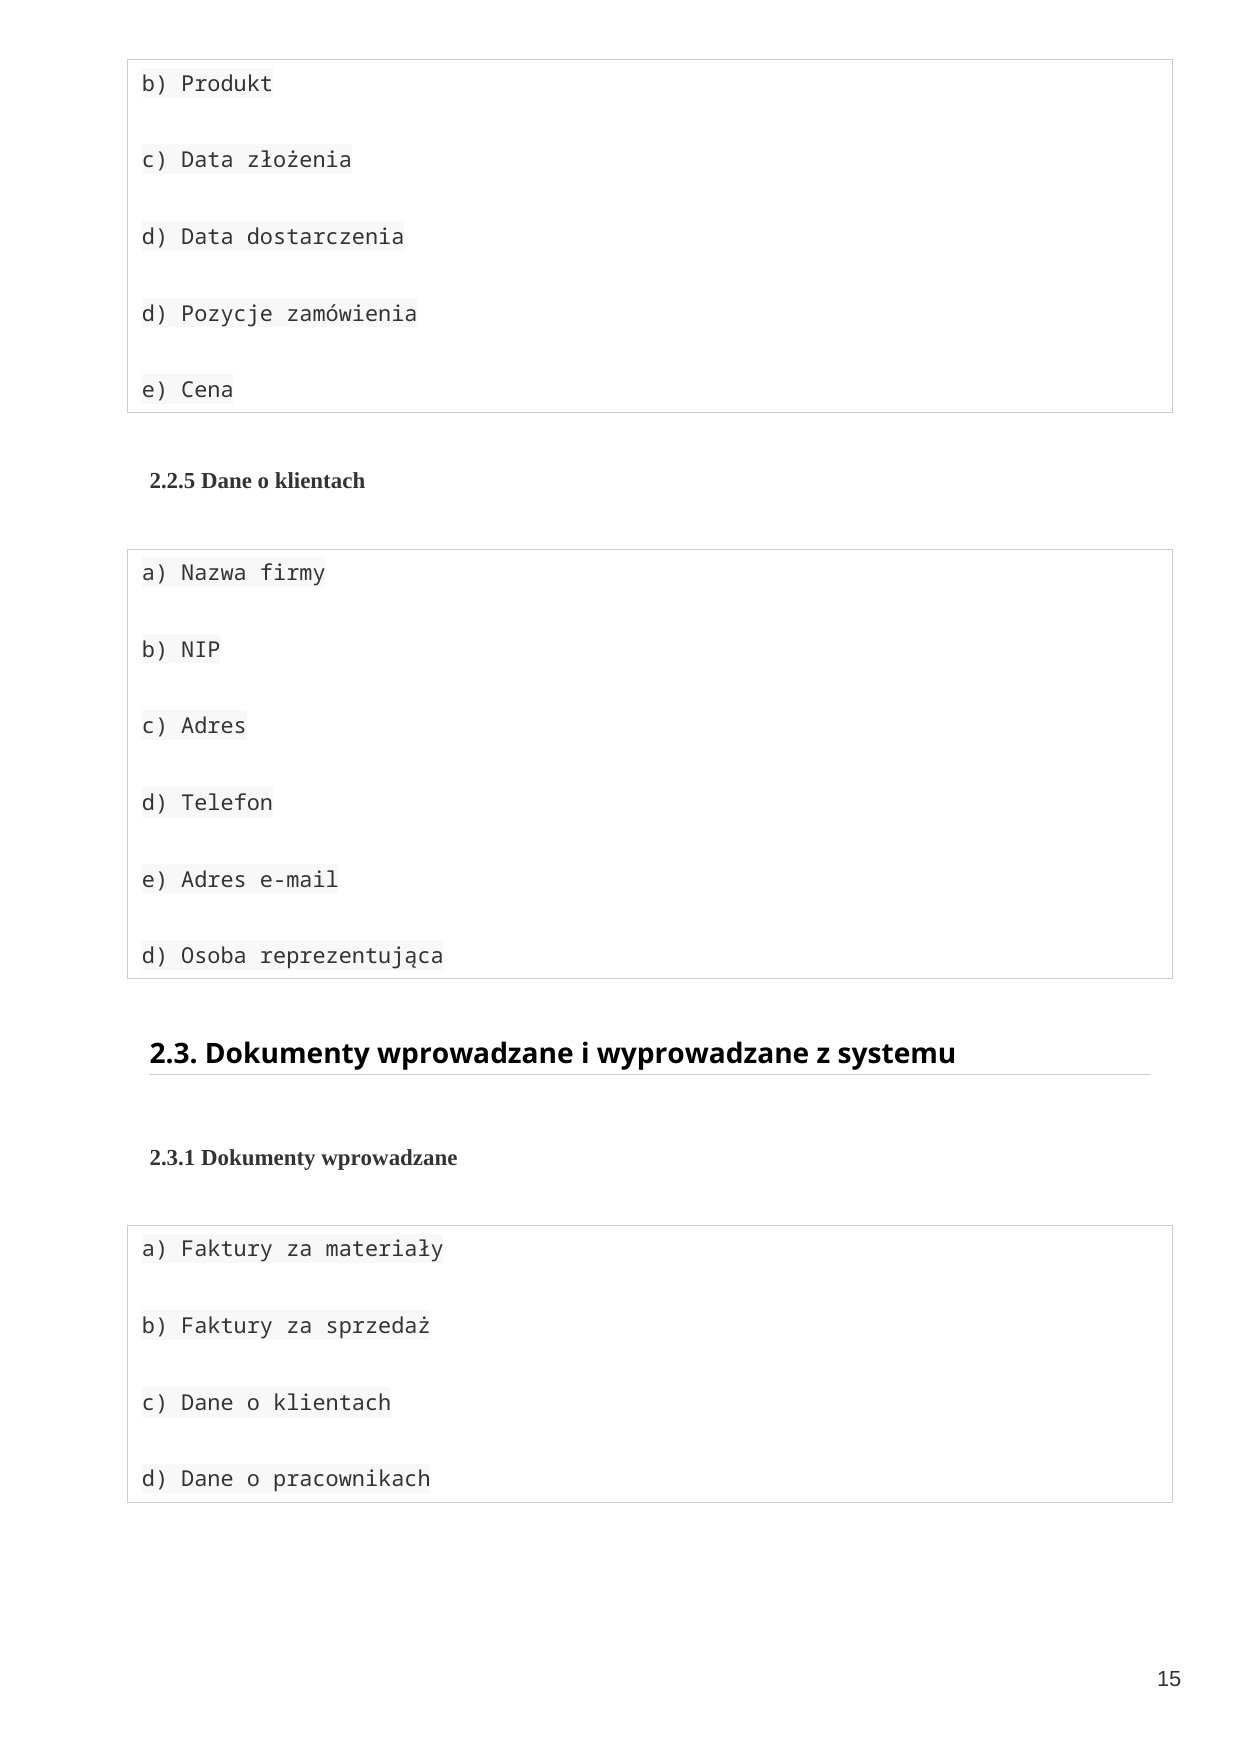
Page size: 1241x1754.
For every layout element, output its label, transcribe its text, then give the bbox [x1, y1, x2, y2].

text a) Faktury za materiały [128, 1226, 1172, 1263]
text b) Faktury za sprzedaż [128, 1302, 1172, 1340]
text e) Adres e-mail [128, 855, 1172, 893]
text d) Dane o pracownikach [128, 1455, 1172, 1502]
text d) Data dostarczenia [128, 212, 1172, 251]
text c) Adres [128, 702, 1172, 740]
subtitle 2.3. Dokumenty wprowadzane i wyprowadzane z systemu [149, 1033, 1150, 1074]
text d) Osoba reprezentująca [128, 932, 1172, 978]
text c) Dane o klientach [128, 1378, 1172, 1417]
text e) Cena [128, 366, 1172, 412]
subtitle 2.2.5 Dane o klientach [149, 467, 1150, 494]
text d) Pozycje zamówienia [128, 289, 1172, 327]
text c) Data złożenia [128, 136, 1172, 174]
text b) Produkt [128, 60, 1172, 97]
text a) Nazwa firmy [128, 550, 1172, 587]
subtitle 2.3.1 Dokumenty wprowadzane [149, 1144, 1150, 1170]
text d) Telefon [128, 778, 1172, 817]
text b) NIP [128, 625, 1172, 663]
